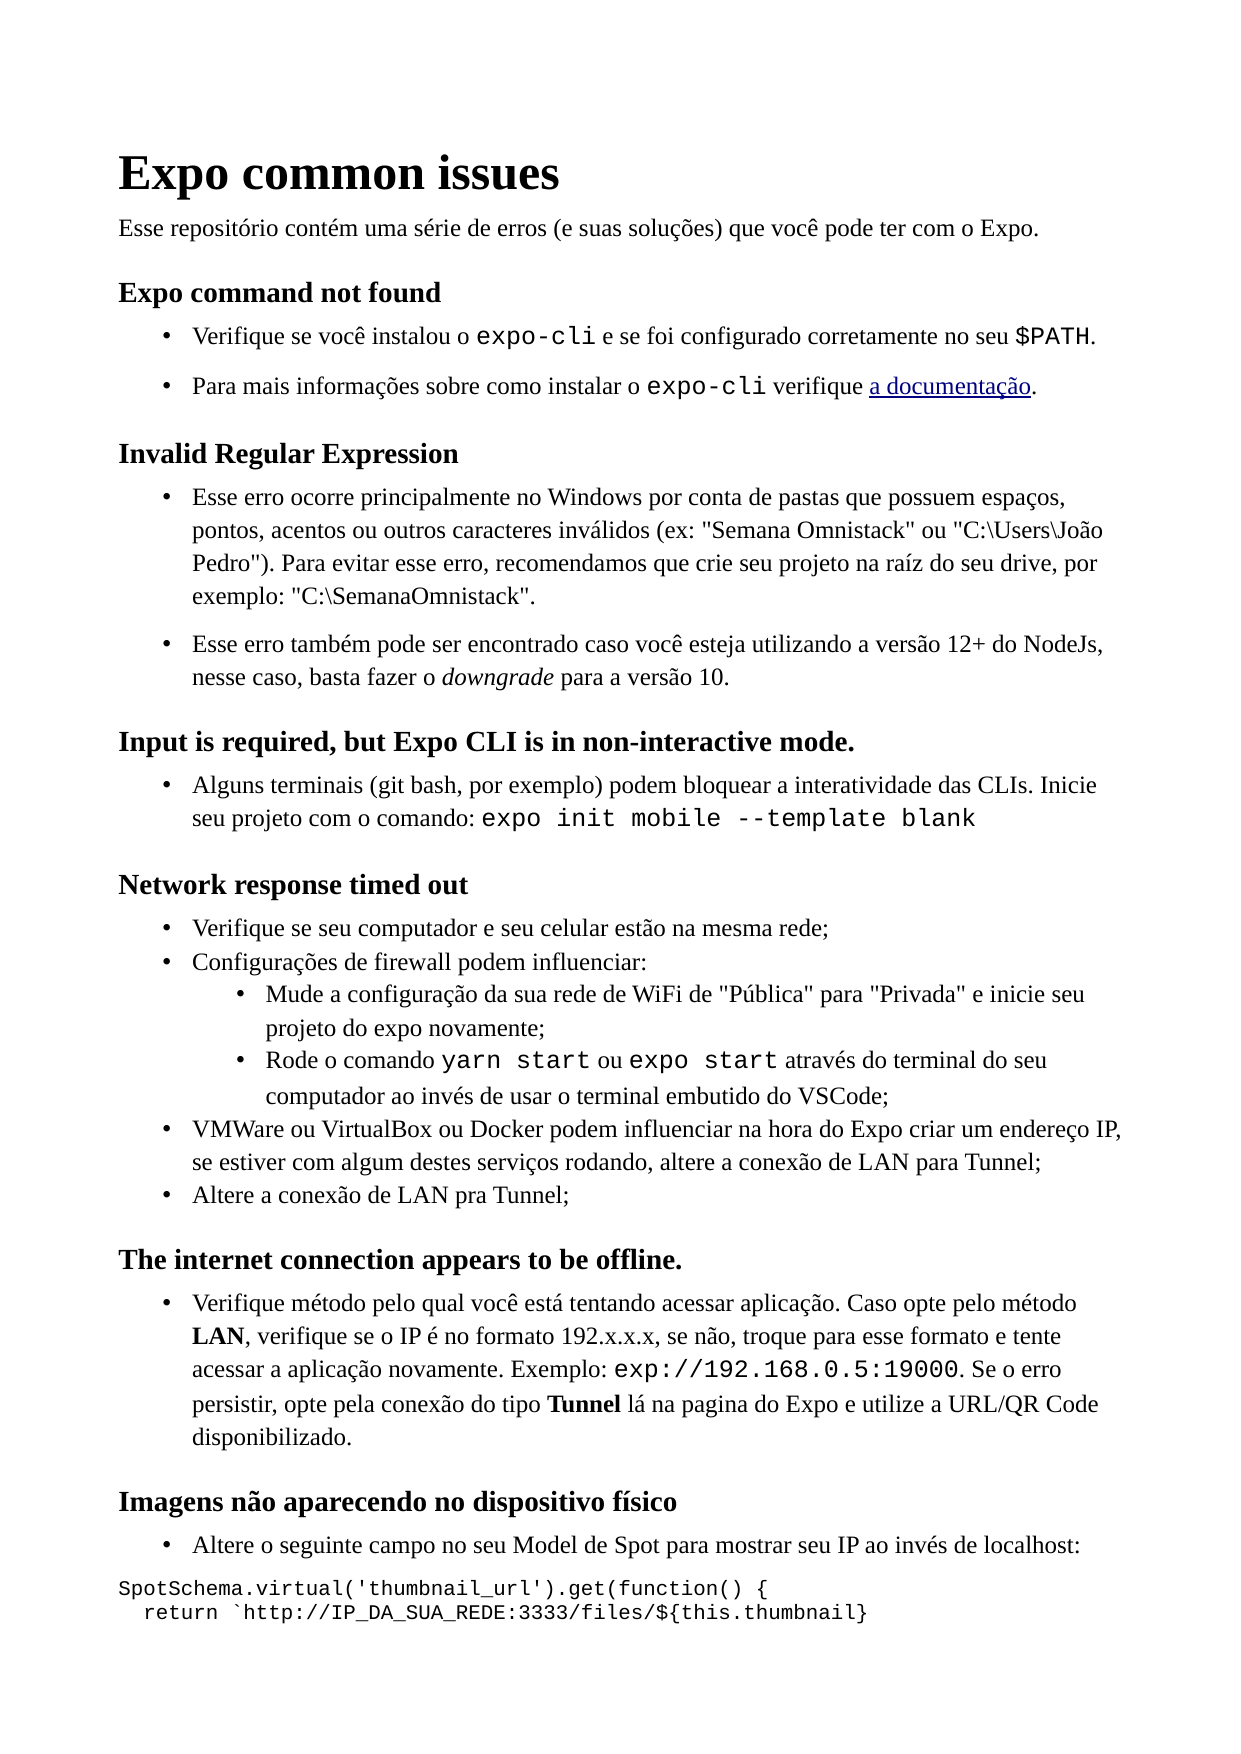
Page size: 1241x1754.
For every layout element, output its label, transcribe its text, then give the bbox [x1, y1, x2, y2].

list Altere o seguinte campo no seu Model de Spot para mostrar seu IP ao invés de localhost: [162, 1530, 1122, 1559]
list Esse erro também pode ser encontrado caso você esteja utilizando a versão 12+ do NodeJs, nesse caso, basta fazer o downgrade para a versão 10. [162, 629, 1122, 690]
subtitle Imagens não aparecendo no dispositivo físico [118, 1484, 1122, 1518]
list Mude a configuração da sua rede de WiFi de "Pública" para "Privada" e inicie seu projeto do expo novamente; [236, 979, 1122, 1041]
list Alguns terminais (git bash, por exemplo) podem bloquear a interatividade das CLIs. Inicie seu projeto com o comando: expo init mobile --template blank [162, 770, 1122, 834]
list Rode o comando yarn start ou expo start através do terminal do seu computador ao invés de usar o terminal embutido do VSCode; [236, 1046, 1122, 1109]
subtitle Network response timed out [118, 867, 1122, 901]
subtitle The internet connection appears to be offline. [118, 1242, 1122, 1276]
text SpotSchema.virtual('thumbnail_url').get(function() { [118, 1578, 1122, 1602]
subtitle Expo common issues [118, 143, 1122, 201]
list Para mais informações sobre como instalar o expo-cli verifique a documentação. [162, 371, 1122, 402]
text Esse repositório contém uma série de erros (e suas soluções) que você pode ter com o Expo. [118, 213, 1122, 242]
list Verifique se você instalou o expo-cli e se foi configurado corretamente no seu $PATH. [162, 321, 1122, 352]
list Verifique método pelo qual você está tentando acessar aplicação. Caso opte pelo método LAN, verifique se o IP é no formato 192.x.x.x, se não, troque para esse formato e tente acessar a aplicação novamente. Exemplo: exp://192.168.0.5:19000. Se o erro persistir, opte pela conexão do tipo Tunnel lá na pagina do Expo e utilize a URL/QR Code disponibilizado. [162, 1288, 1122, 1451]
list Verifique se seu computador e seu celular estão na mesma rede; [162, 913, 1122, 942]
text return `http://IP_DA_SUA_REDE:3333/files/${this.thumbnail} [118, 1602, 1122, 1625]
list Esse erro ocorre principalmente no Windows por conta de pastas que possuem espaços, pontos, acentos ou outros caracteres inválidos (ex: "Semana Omnistack" ou "C:\Users\João Pedro"). Para evitar esse erro, recomendamos que crie seu projeto na raíz do seu drive, por exemplo: "C:\SemanaOmnistack". [162, 482, 1122, 610]
list Configurações de firewall podem influenciar: [162, 947, 1122, 975]
subtitle Invalid Regular Expression [118, 436, 1122, 469]
subtitle Input is required, but Expo CLI is in non-interactive mode. [118, 724, 1122, 757]
subtitle Expo command not found [118, 275, 1122, 309]
list Altere a conexão de LAN pra Tunnel; [162, 1180, 1122, 1208]
list VMWare ou VirtualBox ou Docker podem influenciar na hora do Expo criar um endereço IP, se estiver com algum destes serviços rodando, altere a conexão de LAN para Tunnel; [162, 1114, 1122, 1176]
